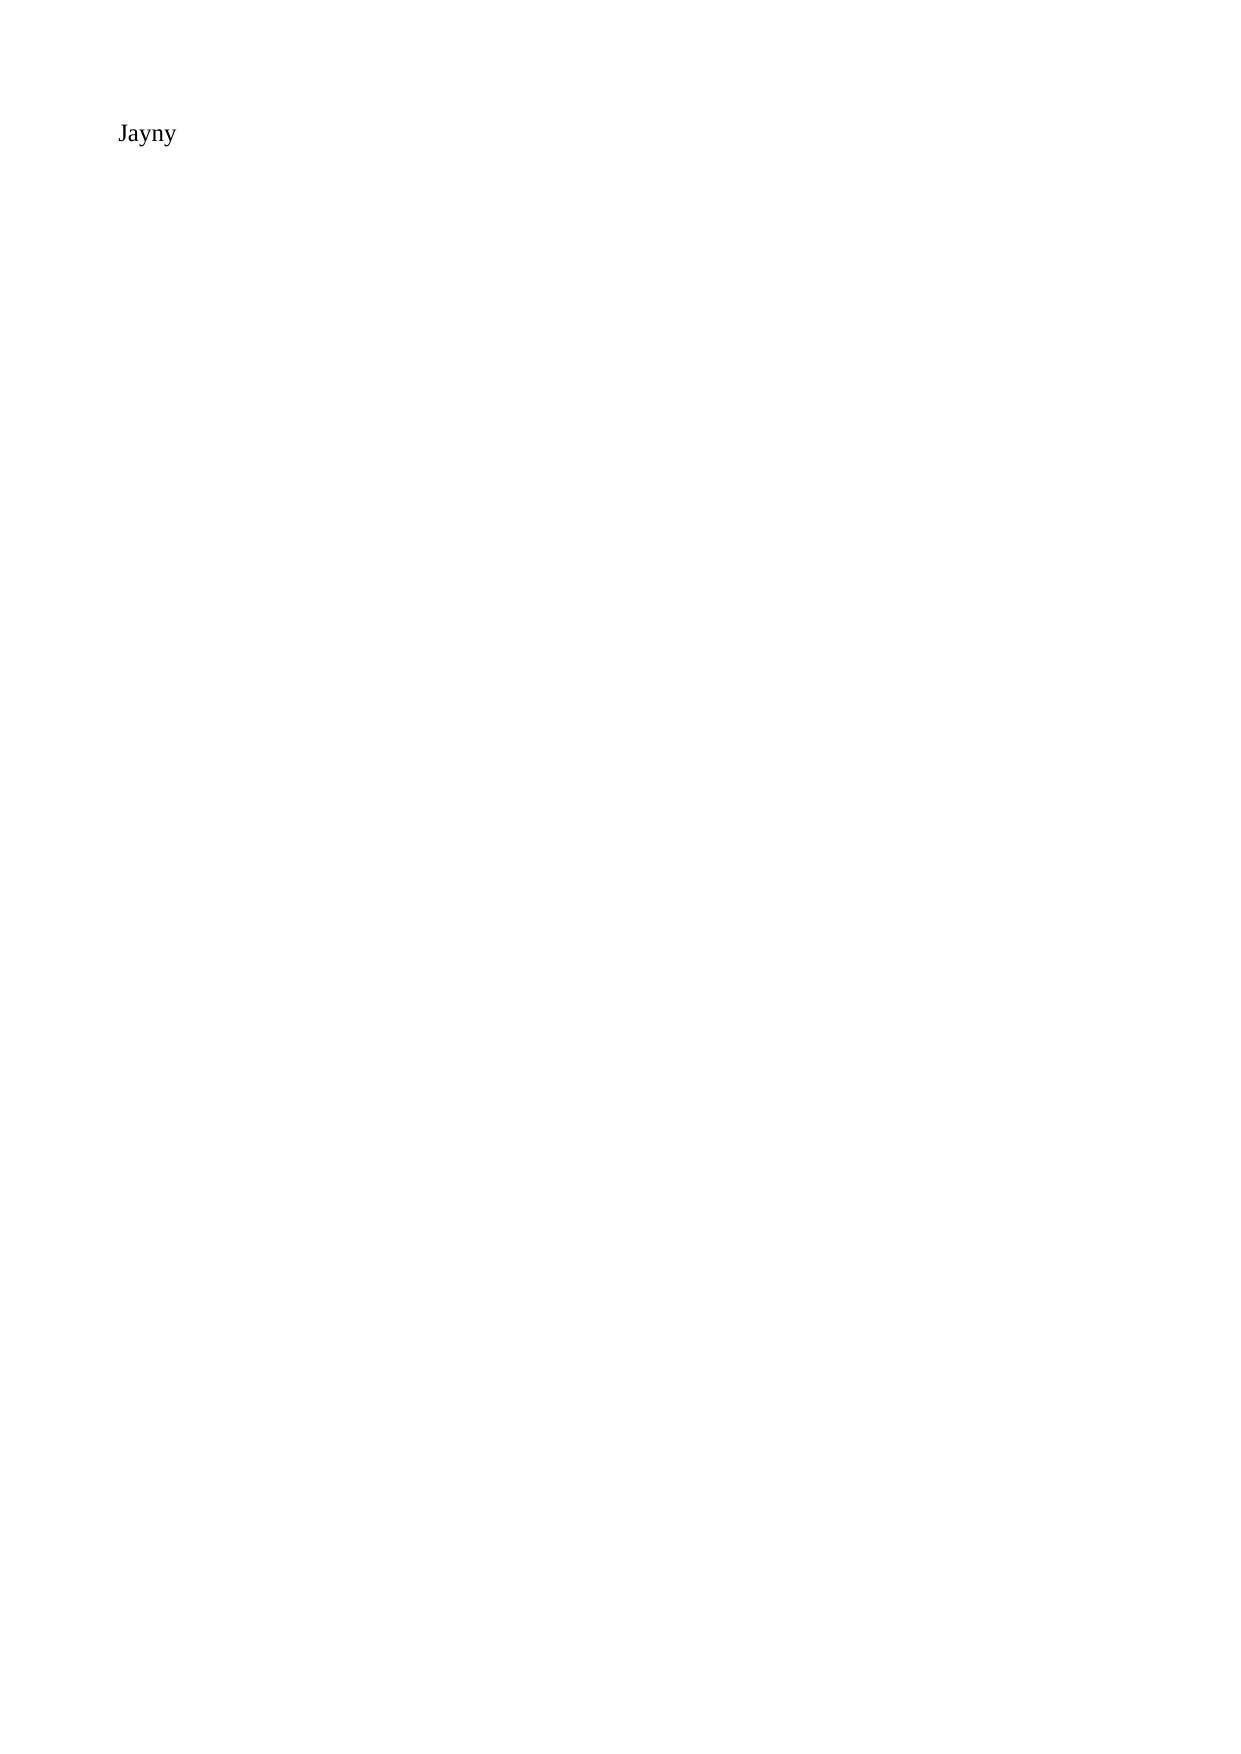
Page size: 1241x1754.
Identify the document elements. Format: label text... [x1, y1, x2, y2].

text Jayny [118, 118, 1122, 147]
